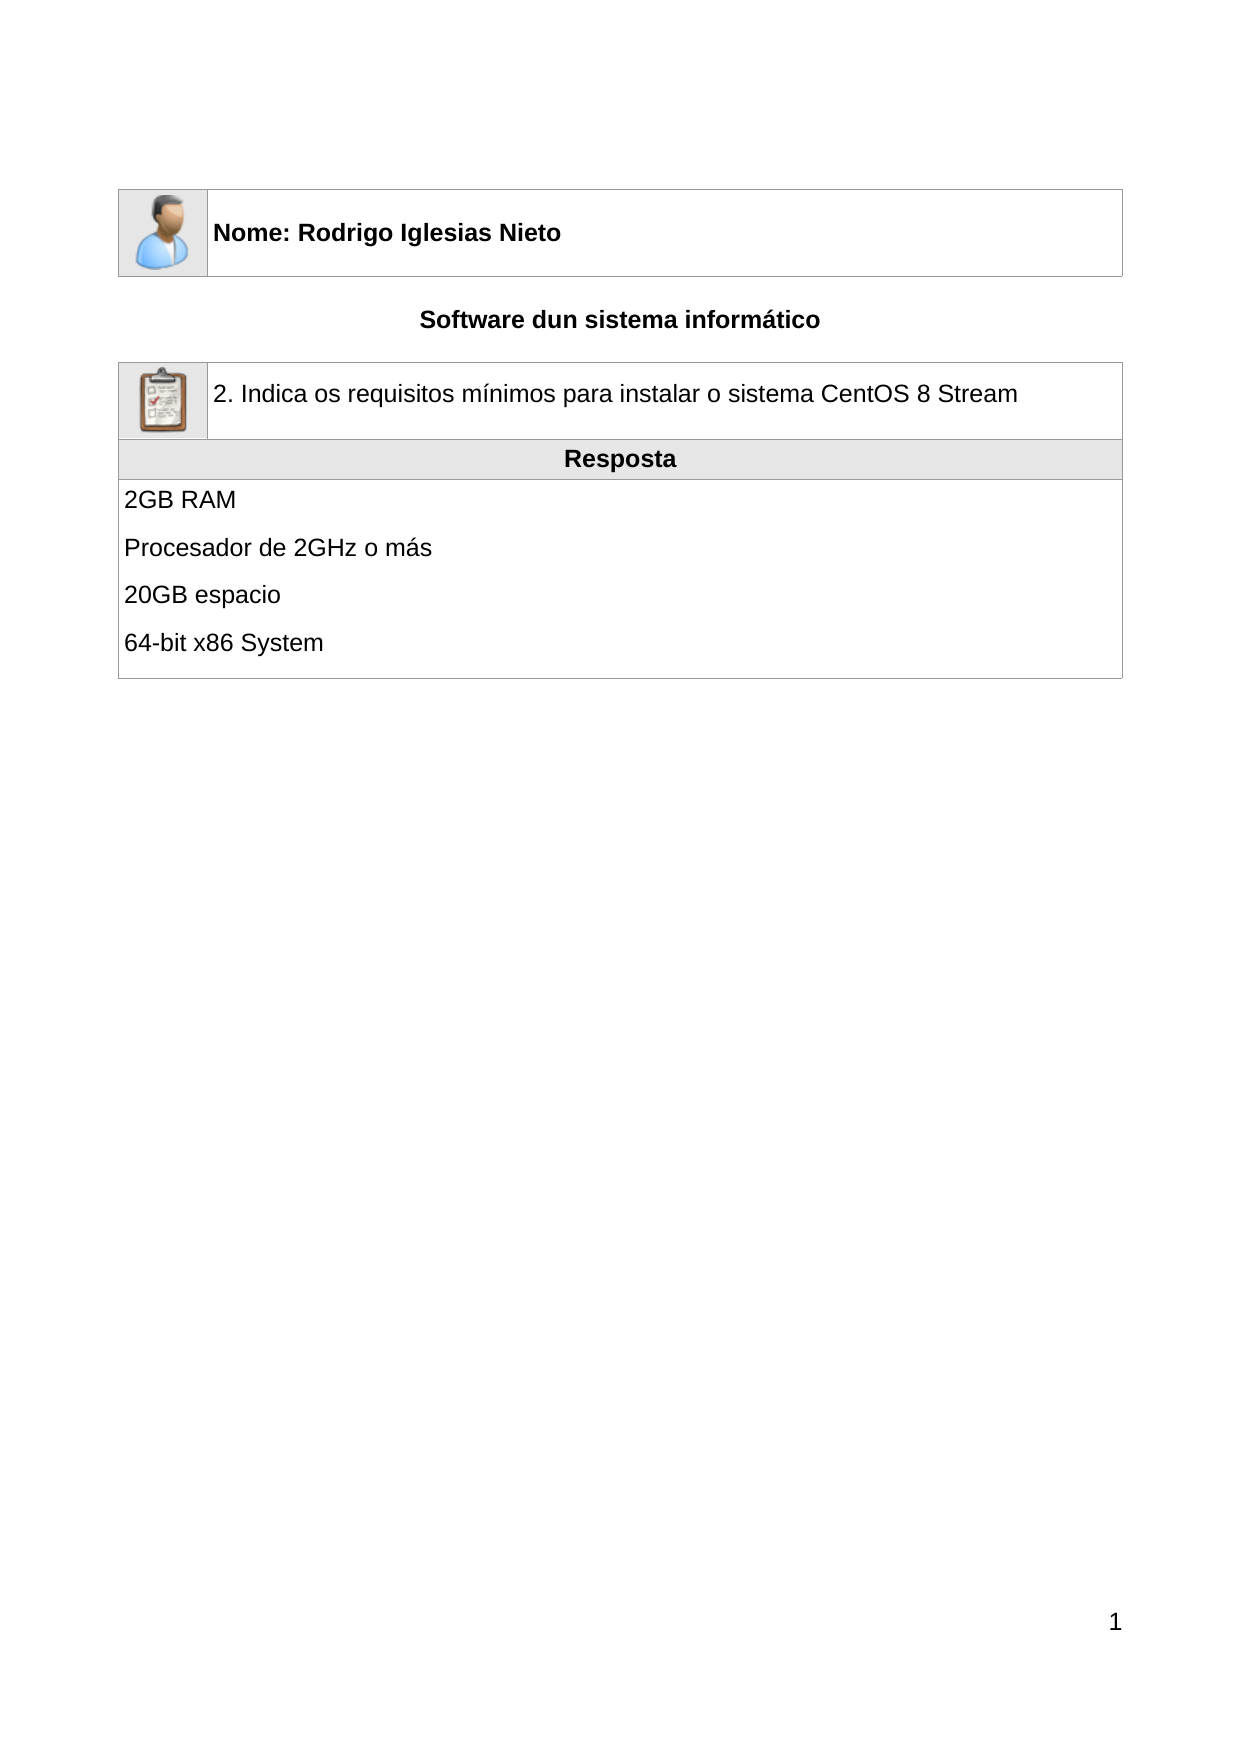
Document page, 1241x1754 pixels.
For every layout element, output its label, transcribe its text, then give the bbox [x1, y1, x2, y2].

table_header [119, 190, 207, 276]
table_cell 2GB RAM Procesador de 2GHz o más 20GB espacio 64-bit x86 System [119, 480, 1122, 677]
table_header 2. Indica os requisitos mínimos para instalar o sistema CentOS 8 Stream [208, 363, 1122, 438]
table_header [119, 363, 207, 438]
picture [130, 367, 195, 433]
table_cell Resposta [119, 440, 1122, 479]
table_header Nome: Rodrigo Iglesias Nieto [208, 190, 1122, 276]
picture [125, 195, 201, 270]
text Software dun sistema informático [118, 304, 1122, 333]
